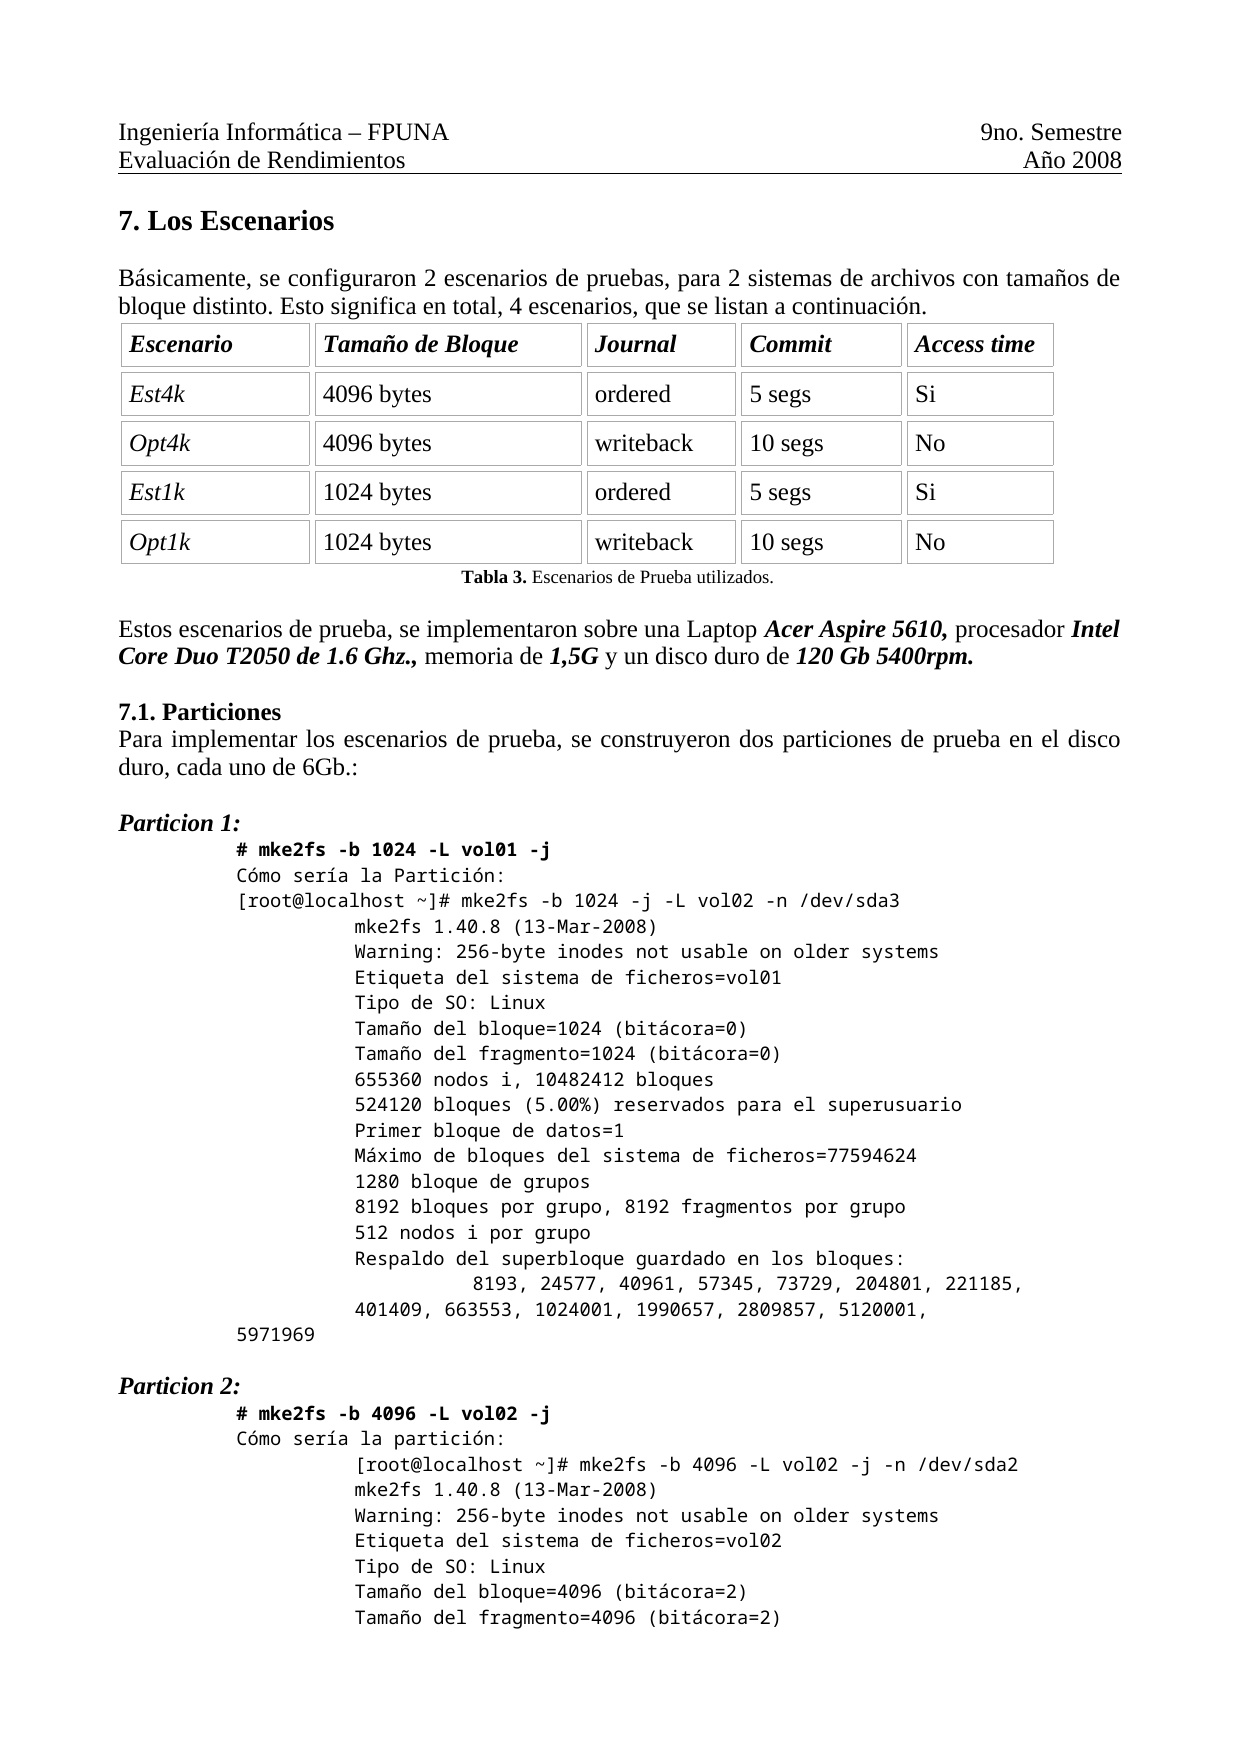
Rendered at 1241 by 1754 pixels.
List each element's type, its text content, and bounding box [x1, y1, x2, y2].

table_cell 4096 bytes [312, 369, 584, 418]
text mke2fs 1.40.8 (13-Mar-2008) [118, 1477, 1122, 1502]
table_header Tamaño de Bloque [312, 320, 584, 369]
text [root@localhost ~]# mke2fs -b 1024 -j -L vol02 -n /dev/sda3 [118, 887, 1122, 913]
text Etiqueta del sistema de ficheros=vol01 [118, 964, 1122, 989]
table_header Journal [584, 320, 738, 369]
text # mke2fs -b 4096 -L vol02 -j [118, 1400, 1122, 1426]
table_cell 1024 bytes [312, 468, 584, 517]
table_cell writeback [584, 517, 738, 566]
text Estos escenarios de prueba, se implementaron sobre una Laptop Acer Aspire 5610, procesador Intel Core Duo T2050 de 1.6 Ghz., memoria de 1,5G y un disco duro de 120 Gb 5400rpm. [118, 615, 1122, 670]
text Warning: 256-byte inodes not usable on older systems [118, 1502, 1122, 1528]
text Tipo de SO: Linux [118, 1553, 1122, 1579]
text Cómo sería la partición: [118, 1426, 1122, 1451]
text Tamaño del fragmento=1024 (bitácora=0) [118, 1041, 1122, 1066]
table_cell Opt1k [118, 517, 312, 566]
text Máximo de bloques del sistema de ficheros=77594624 [118, 1143, 1122, 1168]
text 512 nodos i por grupo [118, 1219, 1122, 1245]
table_cell Opt4k [118, 418, 312, 468]
table_cell 10 segs [739, 418, 904, 468]
text Tipo de SO: Linux [118, 989, 1122, 1015]
title Particion 1: [118, 809, 1122, 836]
text Para implementar los escenarios de prueba, se construyeron dos particiones de prueba en el disco duro, cada uno de 6Gb.: [118, 726, 1122, 781]
text 655360 nodos i, 10482412 bloques [118, 1066, 1122, 1092]
text Primer bloque de datos=1 [118, 1117, 1122, 1143]
table_cell 1024 bytes [312, 517, 584, 566]
table_cell 4096 bytes [312, 418, 584, 468]
title 7.1. Particiones [118, 698, 1122, 726]
text Tamaño del fragmento=4096 (bitácora=2) [118, 1604, 1122, 1630]
title 7. Los Escenarios [118, 204, 1122, 236]
text # mke2fs -b 1024 -L vol01 -j [118, 836, 1122, 862]
table_cell 5 segs [739, 369, 904, 418]
table_cell Est4k [118, 369, 312, 418]
text Warning: 256-byte inodes not usable on older systems [118, 938, 1122, 964]
table_cell Si [904, 369, 1056, 418]
text 1280 bloque de grupos [118, 1168, 1122, 1194]
text Cómo sería la Partición: [118, 862, 1122, 887]
table_cell No [904, 418, 1056, 468]
table_header Commit [739, 320, 904, 369]
table_header Escenario [118, 320, 312, 369]
text [root@localhost ~]# mke2fs -b 4096 -L vol02 -j -n /dev/sda2 [118, 1451, 1122, 1477]
text 8192 bloques por grupo, 8192 fragmentos por grupo [118, 1194, 1122, 1219]
text 524120 bloques (5.00%) reservados para el superusuario [118, 1092, 1122, 1117]
table_header Access time [904, 320, 1056, 369]
text Tamaño del bloque=4096 (bitácora=2) [118, 1579, 1122, 1604]
text mke2fs 1.40.8 (13-Mar-2008) [118, 913, 1122, 938]
text Básicamente, se configuraron 2 escenarios de pruebas, para 2 sistemas de archivos con tamaños de bloque distinto. Esto significa en total, 4 escenarios, que se listan a continuación. [118, 264, 1122, 319]
table_cell writeback [584, 418, 738, 468]
table_cell Est1k [118, 468, 312, 517]
table_cell ordered [584, 468, 738, 517]
table_cell Si [904, 468, 1056, 517]
table_cell 10 segs [739, 517, 904, 566]
text Respaldo del superbloque guardado en los bloques: [118, 1245, 1122, 1270]
text Etiqueta del sistema de ficheros=vol02 [118, 1528, 1122, 1553]
table_cell ordered [584, 369, 738, 418]
text Tabla 3. Escenarios de Prueba utilizados. [118, 566, 1122, 587]
title Particion 2: [118, 1372, 1122, 1400]
text Tamaño del bloque=1024 (bitácora=0) [118, 1015, 1122, 1041]
text 8193, 24577, 40961, 57345, 73729, 204801, 221185, 401409, 663553, 1024001, 1990657, 2809857, 5120001, 5971969 [118, 1270, 1122, 1347]
table_cell 5 segs [739, 468, 904, 517]
table_cell No [904, 517, 1056, 566]
